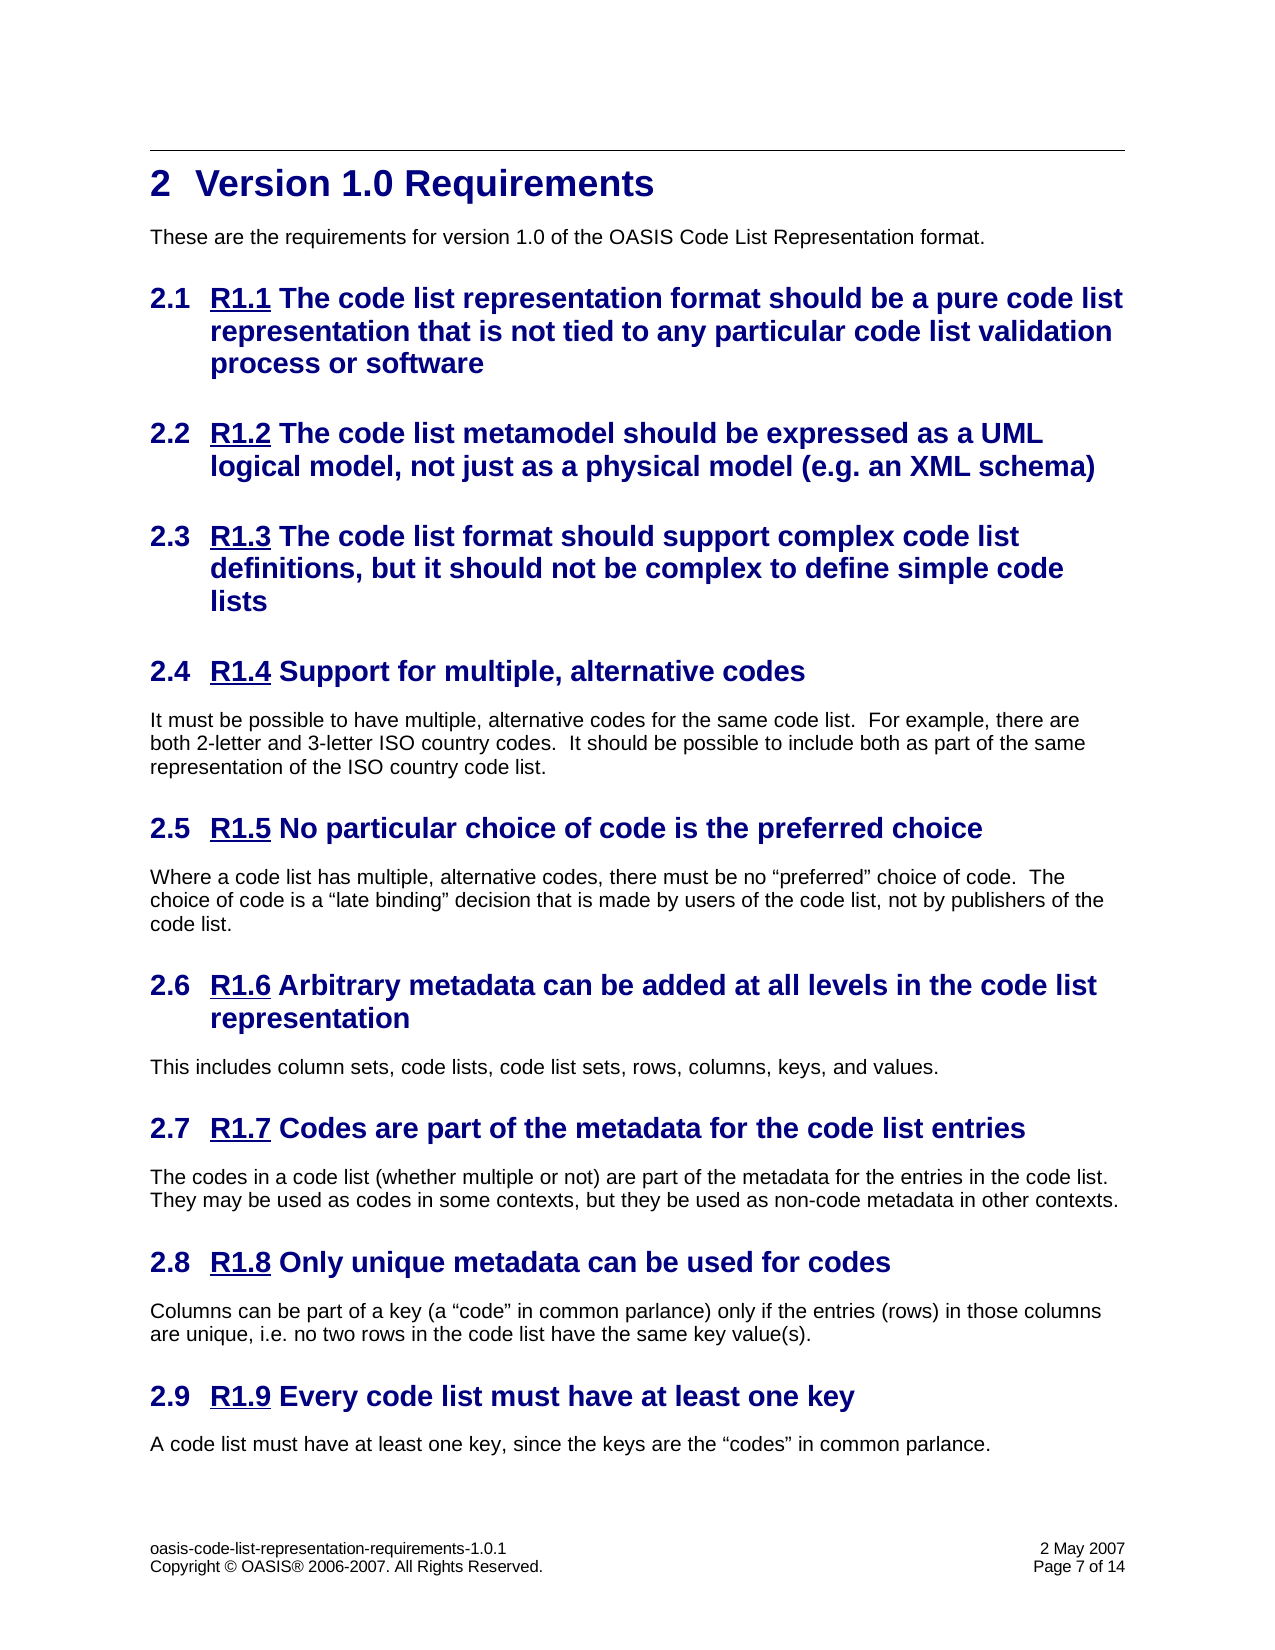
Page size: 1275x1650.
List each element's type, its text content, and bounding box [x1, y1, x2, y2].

subtitle R1.8 Only unique metadata can be used for codes [150, 1246, 1125, 1278]
subtitle R1.5 No particular choice of code is the preferred choice [150, 812, 1125, 844]
text Where a code list has multiple, alternative codes, there must be no “preferred” choice of code. The choice of code is a “late binding” decision that is made by users of the code list, not by publishers of the code list. [150, 865, 1125, 936]
subtitle R1.1 The code list representation format should be a pure code list representation that is not tied to any particular code list validation process or software [150, 282, 1125, 380]
text It must be possible to have multiple, alternative codes for the same code list. For example, there are both 2-letter and 3-letter ISO country codes. It should be possible to include both as part of the same representation of the ISO country code list. [150, 708, 1125, 779]
text These are the requirements for version 1.0 of the OASIS Code List Representation format. [150, 225, 1125, 249]
text The codes in a code list (whether multiple or not) are part of the metadata for the entries in the code list. They may be used as codes in some contexts, but they be used as non-code metadata in other contexts. [150, 1165, 1125, 1212]
text Columns can be part of a key (a “code” in common parlance) only if the entries (rows) in those columns are unique, i.e. no two rows in the code list have the same key value(s). [150, 1299, 1125, 1346]
subtitle R1.2 The code list metamodel should be expressed as a UML logical model, not just as a physical model (e.g. an XML schema) [150, 417, 1125, 482]
text A code list must have at least one key, since the keys are the “codes” in common parlance. [150, 1433, 1125, 1456]
subtitle R1.7 Codes are part of the metadata for the code list entries [150, 1112, 1125, 1144]
text This includes column sets, code lists, code list sets, rows, columns, keys, and values. [150, 1055, 1125, 1079]
subtitle R1.6 Arbitrary metadata can be added at all levels in the code list representation [150, 969, 1125, 1034]
subtitle R1.3 The code list format should support complex code list definitions, but it should not be complex to define simple code lists [150, 520, 1125, 617]
subtitle R1.9 Every code list must have at least one key [150, 1379, 1125, 1412]
subtitle Version 1.0 Requirements [150, 151, 1125, 204]
subtitle R1.4 Support for multiple, alternative codes [150, 655, 1125, 687]
